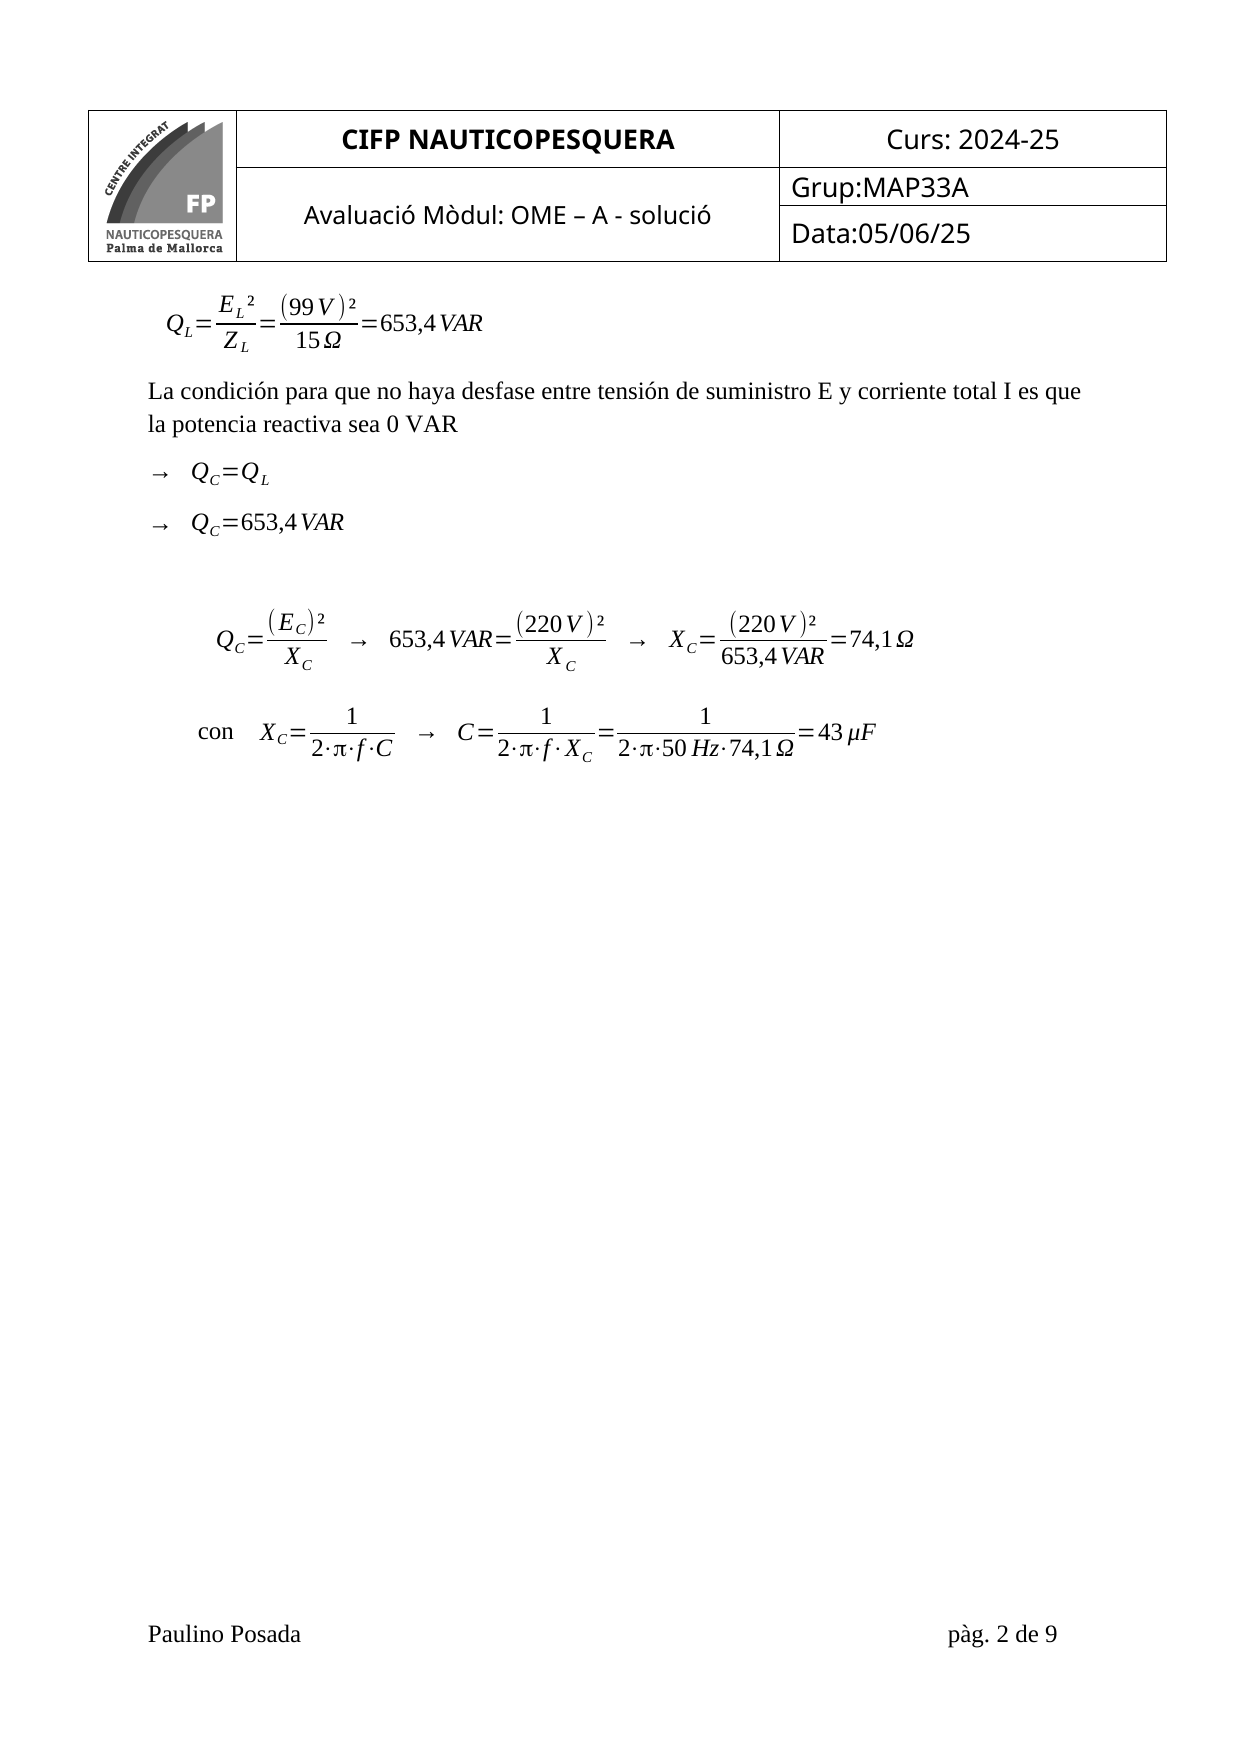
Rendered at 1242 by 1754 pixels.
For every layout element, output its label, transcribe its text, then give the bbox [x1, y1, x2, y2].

text La condición para que no haya desfase entre tensión de suministro E y corriente total I es que la potencia reactiva sea 0 VAR [148, 376, 1094, 437]
text → [148, 508, 1094, 540]
picture [100, 111, 229, 260]
text con → [148, 703, 1094, 766]
text → [148, 456, 1094, 489]
text →→ [148, 607, 1094, 674]
